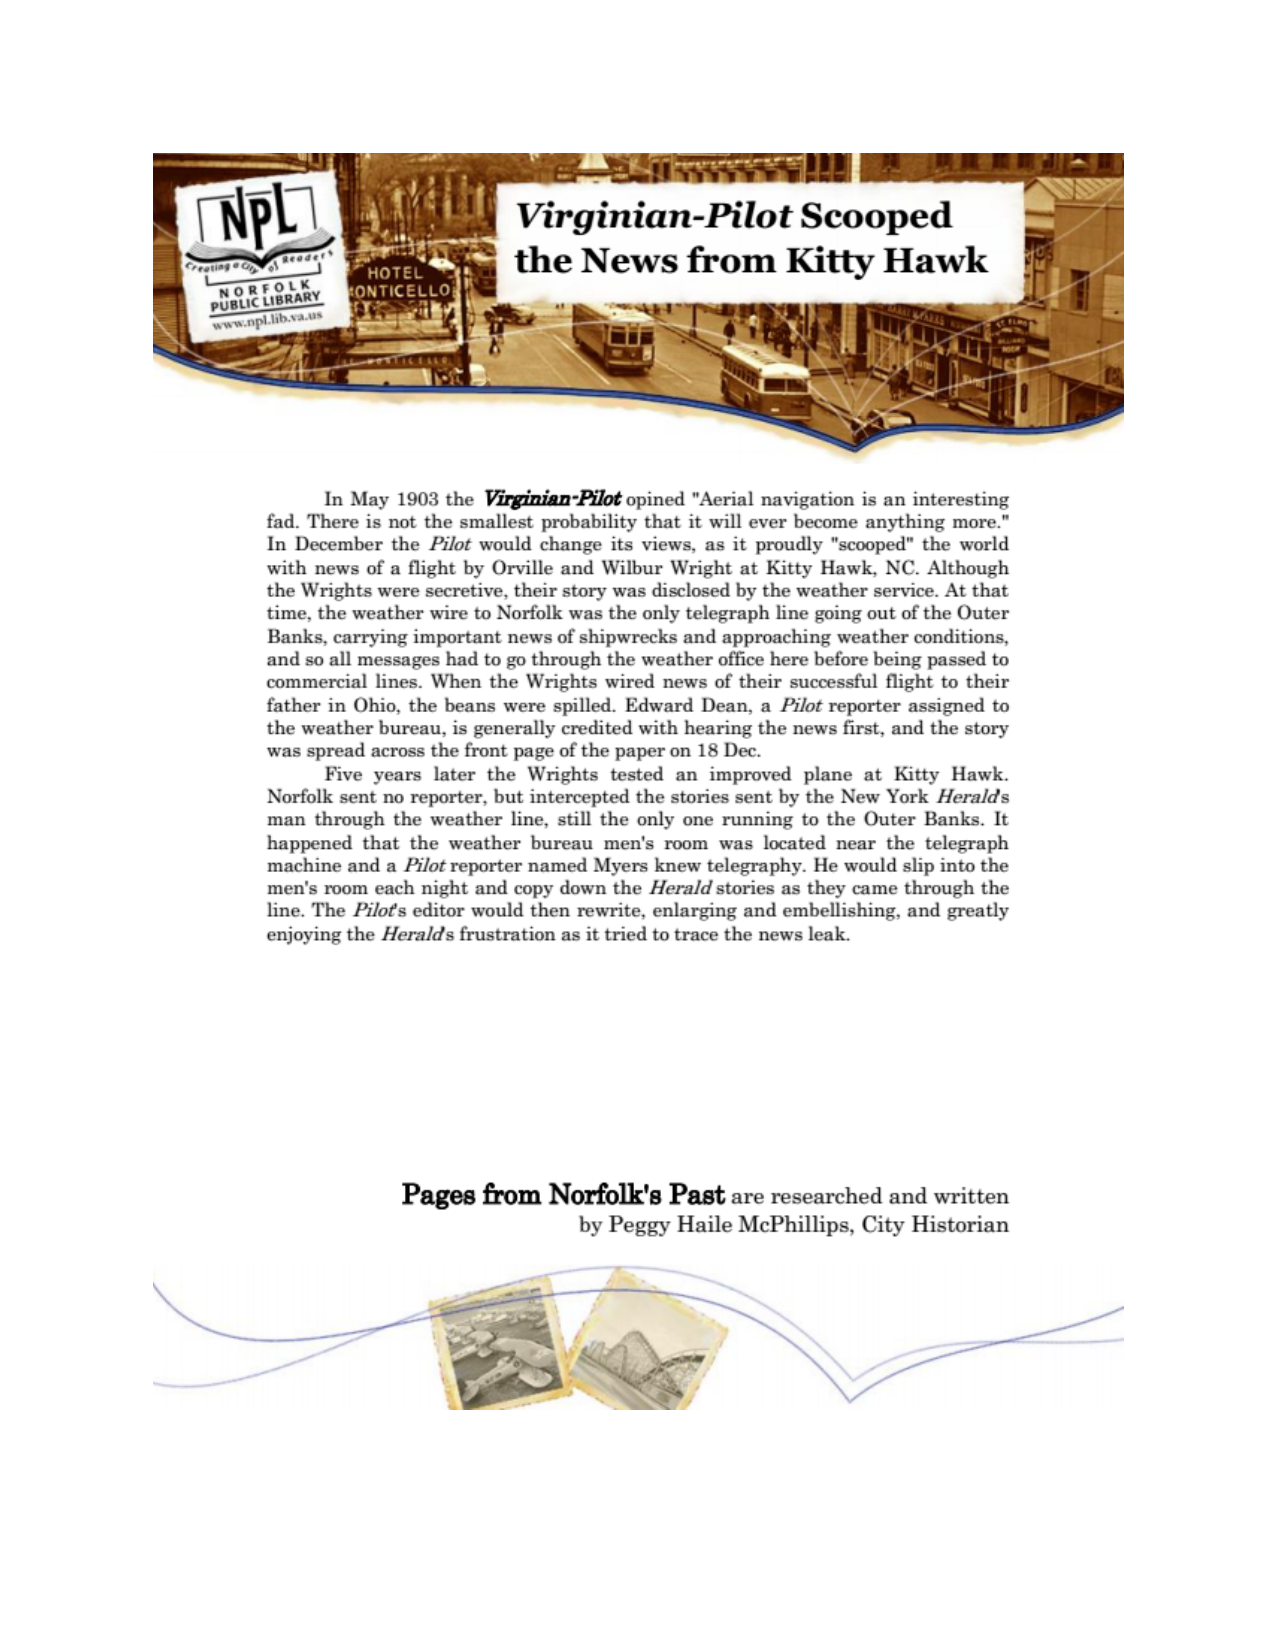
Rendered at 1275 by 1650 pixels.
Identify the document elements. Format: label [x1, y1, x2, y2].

picture [153, 153, 1124, 1410]
